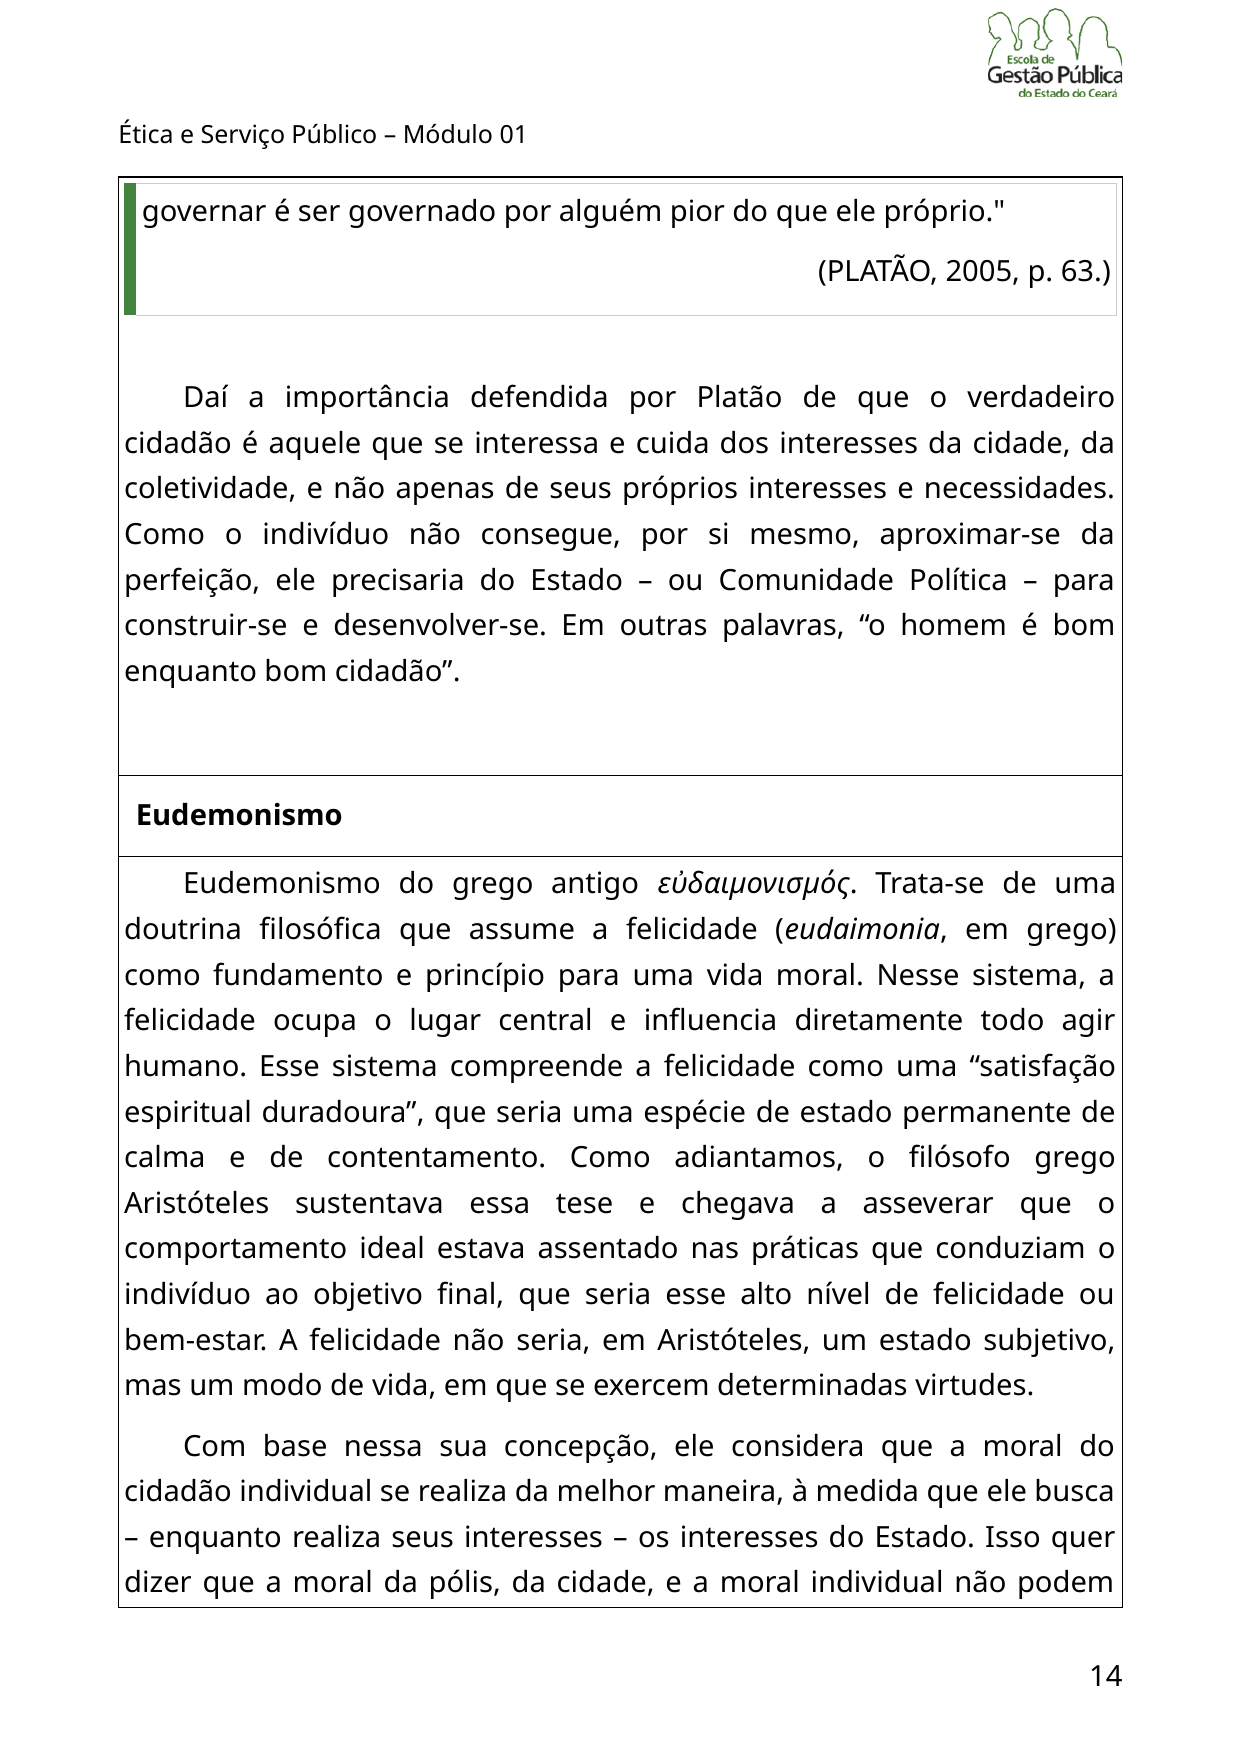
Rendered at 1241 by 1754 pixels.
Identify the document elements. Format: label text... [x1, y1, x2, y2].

picture [118, 8, 1123, 97]
table_cell Daí a importância defendida por Platão de que o verdadeiro cidadão é aquele que se interessa e cuida dos interesses da cidade, da coletividade, e não apenas de seus próprios interesses e necessidades. Como o indivíduo não consegue, por si mesmo, aproximar-se da perfeição, ele precisaria do Estado – ou Comunidade Política – para construir-se e desenvolver-se. Em outras palavras, “o homem é bom enquanto bom cidadão”. [119, 178, 1122, 775]
table_header governar é ser governado por alguém pior do que ele próprio." (PLATÃO, 2005, p. 63.) [136, 184, 1116, 315]
table_cell Eudemonismo [119, 776, 1122, 856]
table_header [124, 183, 136, 315]
table_cell Eudemonismo do grego antigo εὐδαιμονισμός. Trata-se de uma doutrina filosófica que assume a felicidade (eudaimonia, em grego) como fundamento e princípio para uma vida moral. Nesse sistema, a felicidade ocupa o lugar central e influencia diretamente todo agir humano. Esse sistema compreende a felicidade como uma “satisfação espiritual duradoura”, que seria uma espécie de estado permanente de calma e de contentamento. Como adiantamos, o filósofo grego Aristóteles sustentava essa tese e chegava a asseverar que o comportamento ideal estava assentado nas práticas que conduziam o indivíduo ao objetivo final, que seria esse alto nível de felicidade ou bem-estar. A felicidade não seria, em Aristóteles, um estado subjetivo, mas um modo de vida, em que se exercem determinadas virtudes. Com base nessa sua concepção, ele considera que a moral do cidadão individual se realiza da melhor maneira, à medida que ele busca – enquanto realiza seus interesses – os interesses do Estado. Isso quer dizer que a moral da pólis, da cidade, e a moral individual não podem [119, 857, 1122, 1607]
